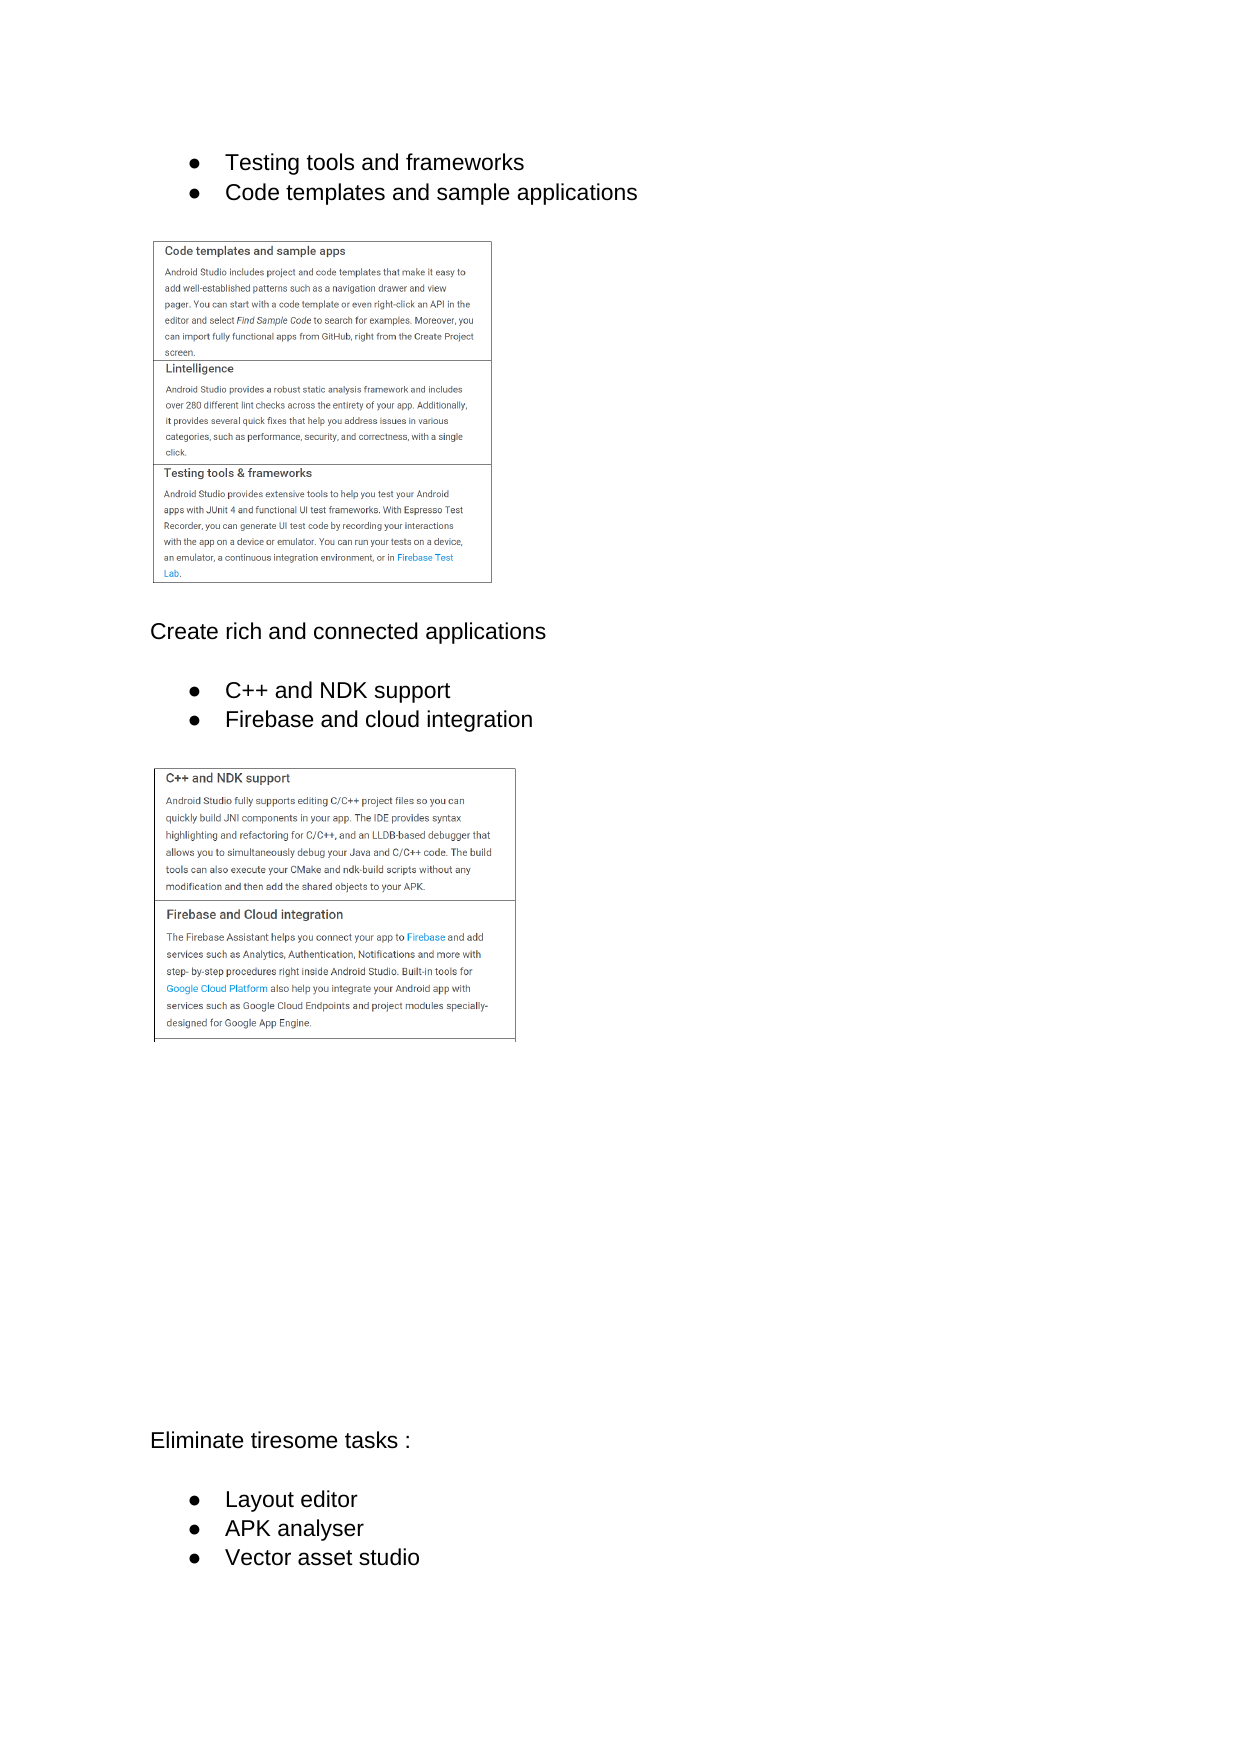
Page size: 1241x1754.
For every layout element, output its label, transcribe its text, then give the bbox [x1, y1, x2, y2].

text Create rich and connected applications [150, 619, 1090, 644]
picture [150, 765, 517, 1042]
text Eliminate tiresome tasks : [150, 1427, 1090, 1453]
list Layout editor [187, 1486, 1090, 1512]
list Testing tools and frameworks [187, 150, 1090, 176]
list APK analyser [187, 1516, 1090, 1541]
list Firebase and cloud integration [187, 707, 1090, 733]
list Code templates and sample applications [187, 179, 1090, 205]
list Vector asset studio [187, 1545, 1090, 1571]
list C++ and NDK support [187, 678, 1090, 703]
picture [150, 238, 493, 586]
